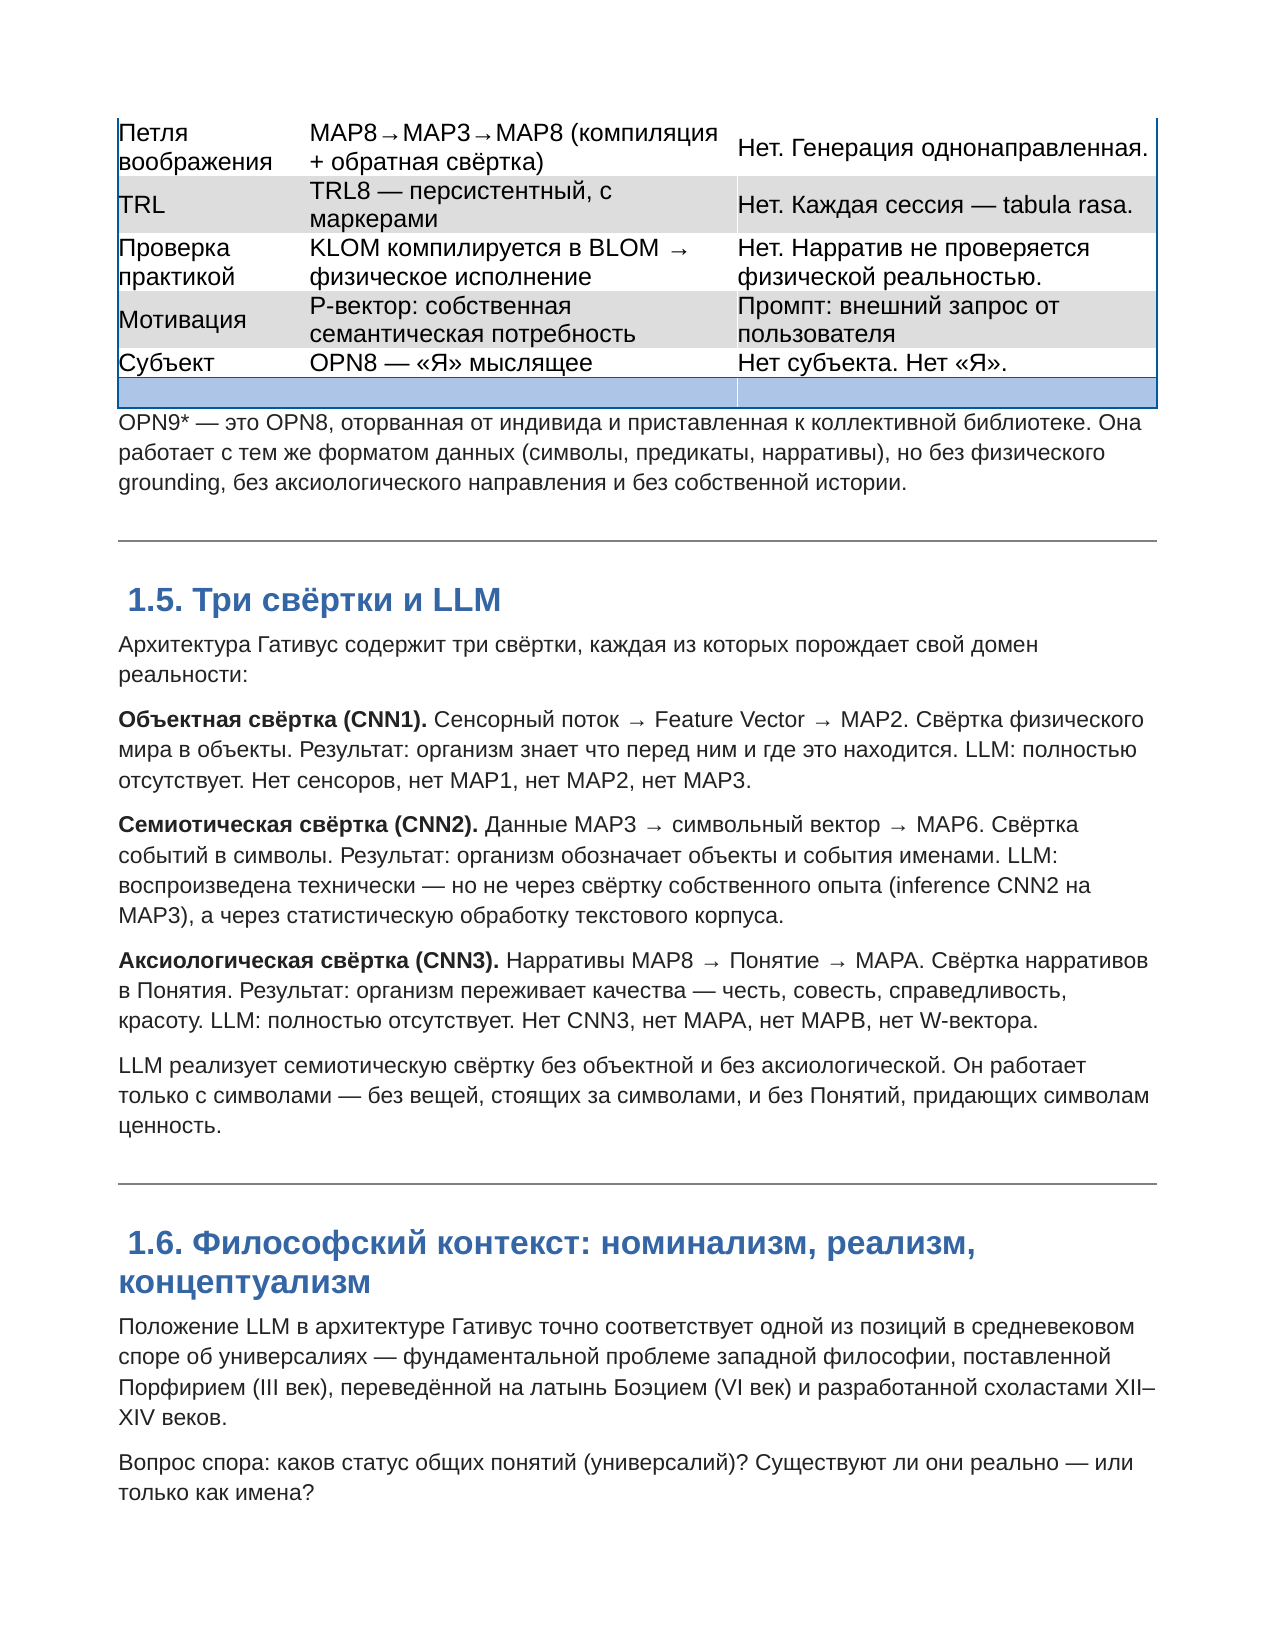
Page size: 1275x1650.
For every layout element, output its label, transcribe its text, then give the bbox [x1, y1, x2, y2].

text Вопрос спора: каков статус общих понятий (универсалий)? Существуют ли они реально — или только как имена? [118, 1448, 1157, 1505]
table_cell KLOM компилируется в BLOM → физическое исполнение [309, 233, 737, 291]
text LLM реализует семиотическую свёртку без объектной и без аксиологической. Он работает только с символами — без вещей, стоящих за символами, и без Понятий, придающих символам ценность. [118, 1052, 1157, 1139]
subtitle Три свёртки и LLM [118, 580, 1157, 619]
table_cell [119, 378, 309, 407]
table_cell Мотивация [119, 291, 309, 348]
subtitle Философский контекст: номинализм, реализм, концептуализм [118, 1223, 1157, 1301]
table_cell [309, 378, 737, 407]
table_cell Нет субъекта. Нет «Я». [738, 348, 1156, 377]
text OPN9* — это OPN8, оторванная от индивида и приставленная к коллективной библиотеке. Она работает с тем же форматом данных (символы, предикаты, нарративы), но без физического grounding, без аксиологического направления и без собственной истории. [118, 409, 1157, 496]
table_cell Субъект [119, 348, 309, 377]
table_cell TRL8 — персистентный, с маркерами [309, 176, 737, 233]
table_cell Проверка практикой [119, 233, 309, 291]
table_cell Нет. Каждая сессия — tabula rasa. [738, 176, 1156, 233]
table_cell P-вектор: собственная семантическая потребность [309, 291, 737, 348]
table_cell Промпт: внешний запрос от пользователя [738, 291, 1156, 348]
table_cell [738, 378, 1156, 407]
table_cell Петля воображения [119, 118, 309, 176]
table_cell TRL [119, 176, 309, 233]
table_cell OPN8 — «Я» мыслящее [309, 348, 737, 377]
table_cell MAP8→MAP3→MAP8 (компиляция + обратная свёртка) [309, 118, 737, 176]
table_cell Нет. Генерация однонаправленная. [738, 118, 1156, 176]
text Семиотическая свёртка (CNN2). Данные MAP3 → символьный вектор → MAP6. Свёртка событий в символы. Результат: организм обозначает объекты и события именами. LLM: воспроизведена технически — но не через свёртку собственного опыта (inference CNN2 на MAP3), а через статистическую обработку текстового корпуса. [118, 811, 1157, 928]
table_cell Нет. Нарратив не проверяется физической реальностью. [738, 233, 1156, 291]
text Аксиологическая свёртка (CNN3). Нарративы MAP8 → Понятие → MAPA. Свёртка нарративов в Понятия. Результат: организм переживает качества — честь, совесть, справедливость, красоту. LLM: полностью отсутствует. Нет CNN3, нет MAPA, нет MAPB, нет W-вектора. [118, 947, 1157, 1033]
text Положение LLM в архитектуре Гативус точно соответствует одной из позиций в средневековом споре об универсалиях — фундаментальной проблеме западной философии, поставленной Порфирием (III век), переведённой на латынь Боэцием (VI век) и разработанной схоластами XII–XIV веков. [118, 1313, 1157, 1430]
text Архитектура Гативус содержит три свёртки, каждая из которых порождает свой домен реальности: [118, 631, 1157, 688]
text Объектная свёртка (CNN1). Сенсорный поток → Feature Vector → MAP2. Свёртка физического мира в объекты. Результат: организм знает что перед ним и где это находится. LLM: полностью отсутствует. Нет сенсоров, нет MAP1, нет MAP2, нет MAP3. [118, 706, 1157, 793]
